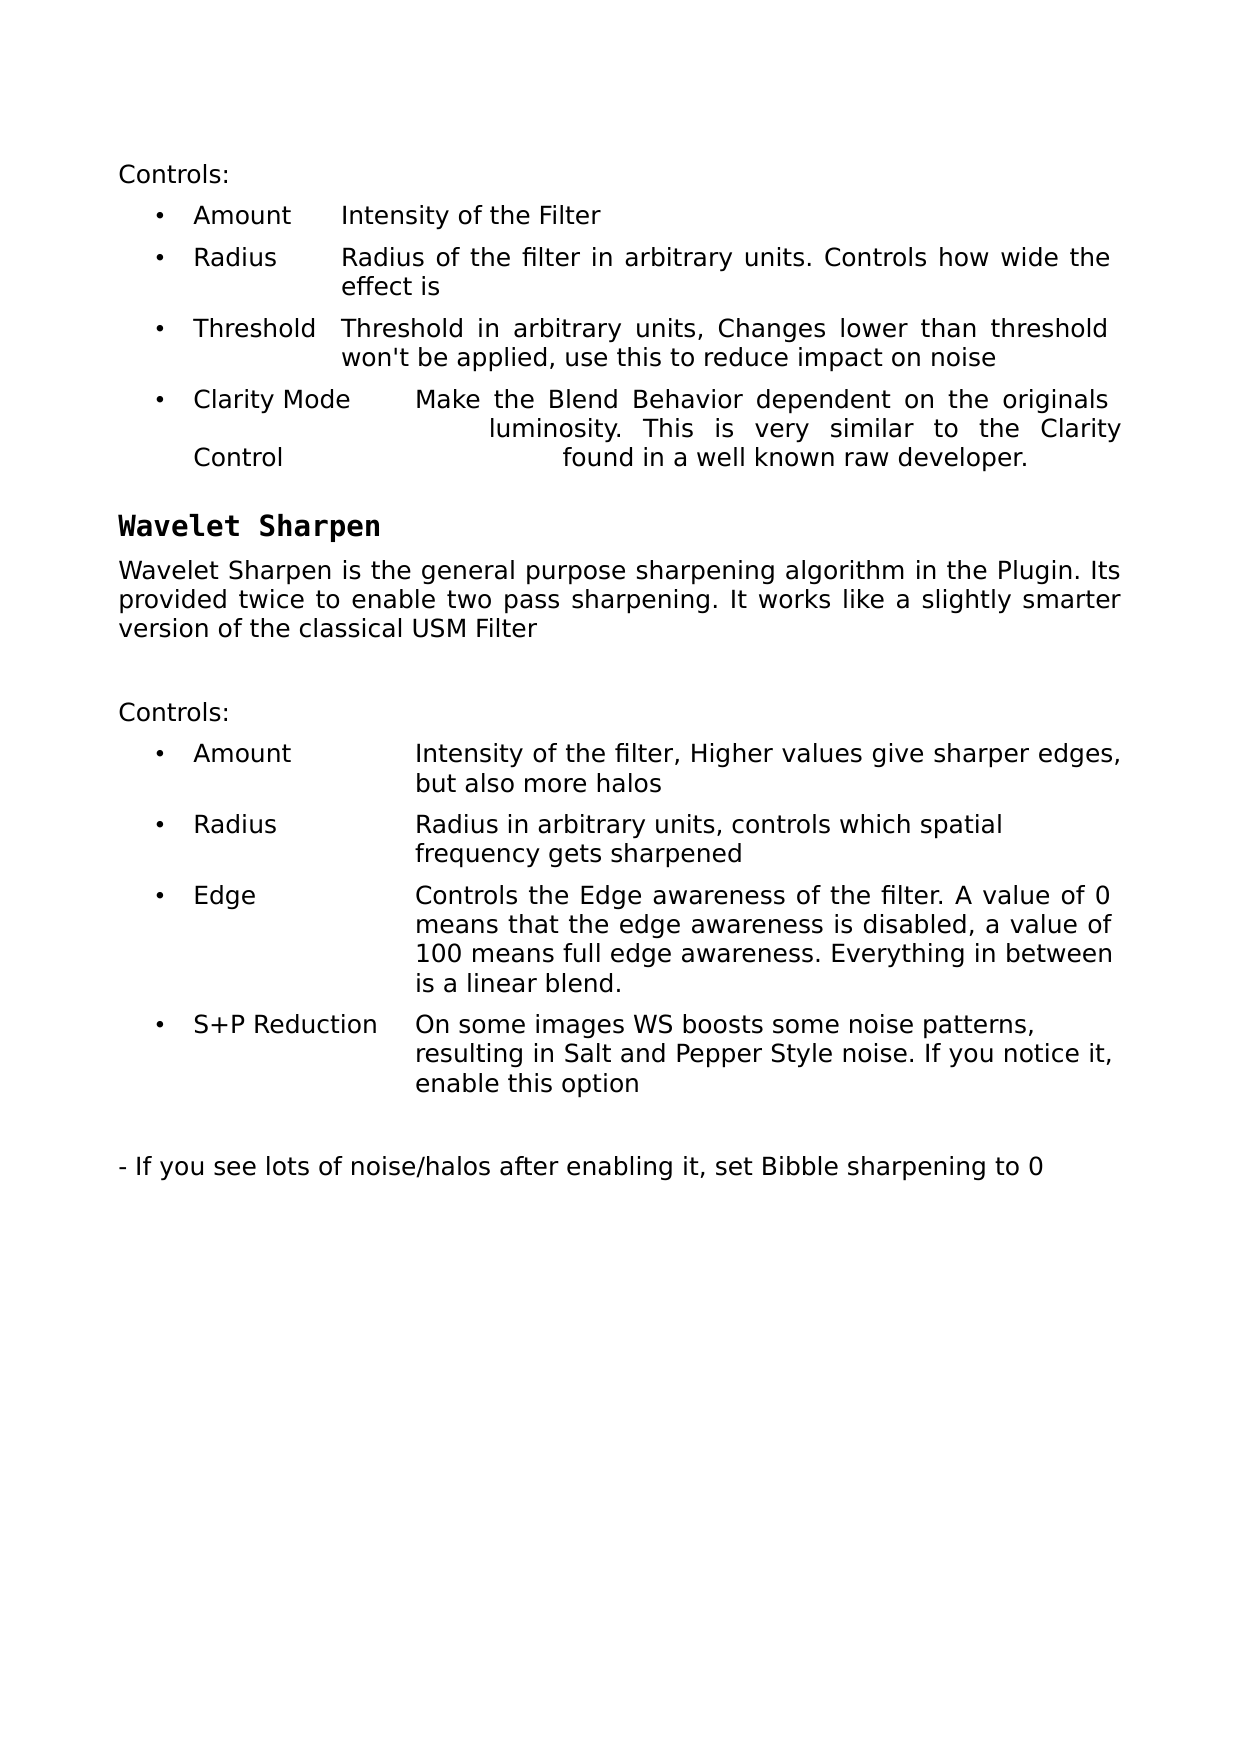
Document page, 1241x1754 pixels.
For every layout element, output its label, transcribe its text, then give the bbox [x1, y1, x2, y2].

list Radius Radius in arbitrary units, controls which spatial frequency gets sharpened [156, 810, 1122, 869]
text Wavelet Sharpen is the general purpose sharpening algorithm in the Plugin. Its provided twice to enable two pass sharpening. It works like a slightly smarter version of the classical USM Filter [118, 556, 1122, 644]
text - If you see lots of noise/halos after enabling it, set Bibble sharpening to 0 [118, 1152, 1122, 1181]
list Radius Radius of the filter in arbitrary units. Controls how wide the effect is [156, 243, 1122, 301]
text Controls: [118, 160, 1122, 189]
subtitle Wavelet Sharpen [118, 510, 1122, 544]
list Clarity Mode Make the Blend Behavior dependent on the originals luminosity. This is very similar to the Clarity Control found in a well known raw developer. [156, 385, 1122, 472]
list Amount Intensity of the Filter [156, 201, 1122, 231]
list Threshold Threshold in arbitrary units, Changes lower than threshold won't be applied, use this to reduce impact on noise [156, 314, 1122, 372]
list Amount Intensity of the filter, Higher values give sharper edges, but also more halos [156, 739, 1122, 798]
list Edge Controls the Edge awareness of the filter. A value of 0 means that the edge awareness is disabled, a value of 100 means full edge awareness. Everything in between is a linear blend. [156, 881, 1122, 998]
text Controls: [118, 698, 1122, 727]
list S+P Reduction On some images WS boosts some noise patterns, resulting in Salt and Pepper Style noise. If you notice it, enable this option [156, 1010, 1122, 1098]
